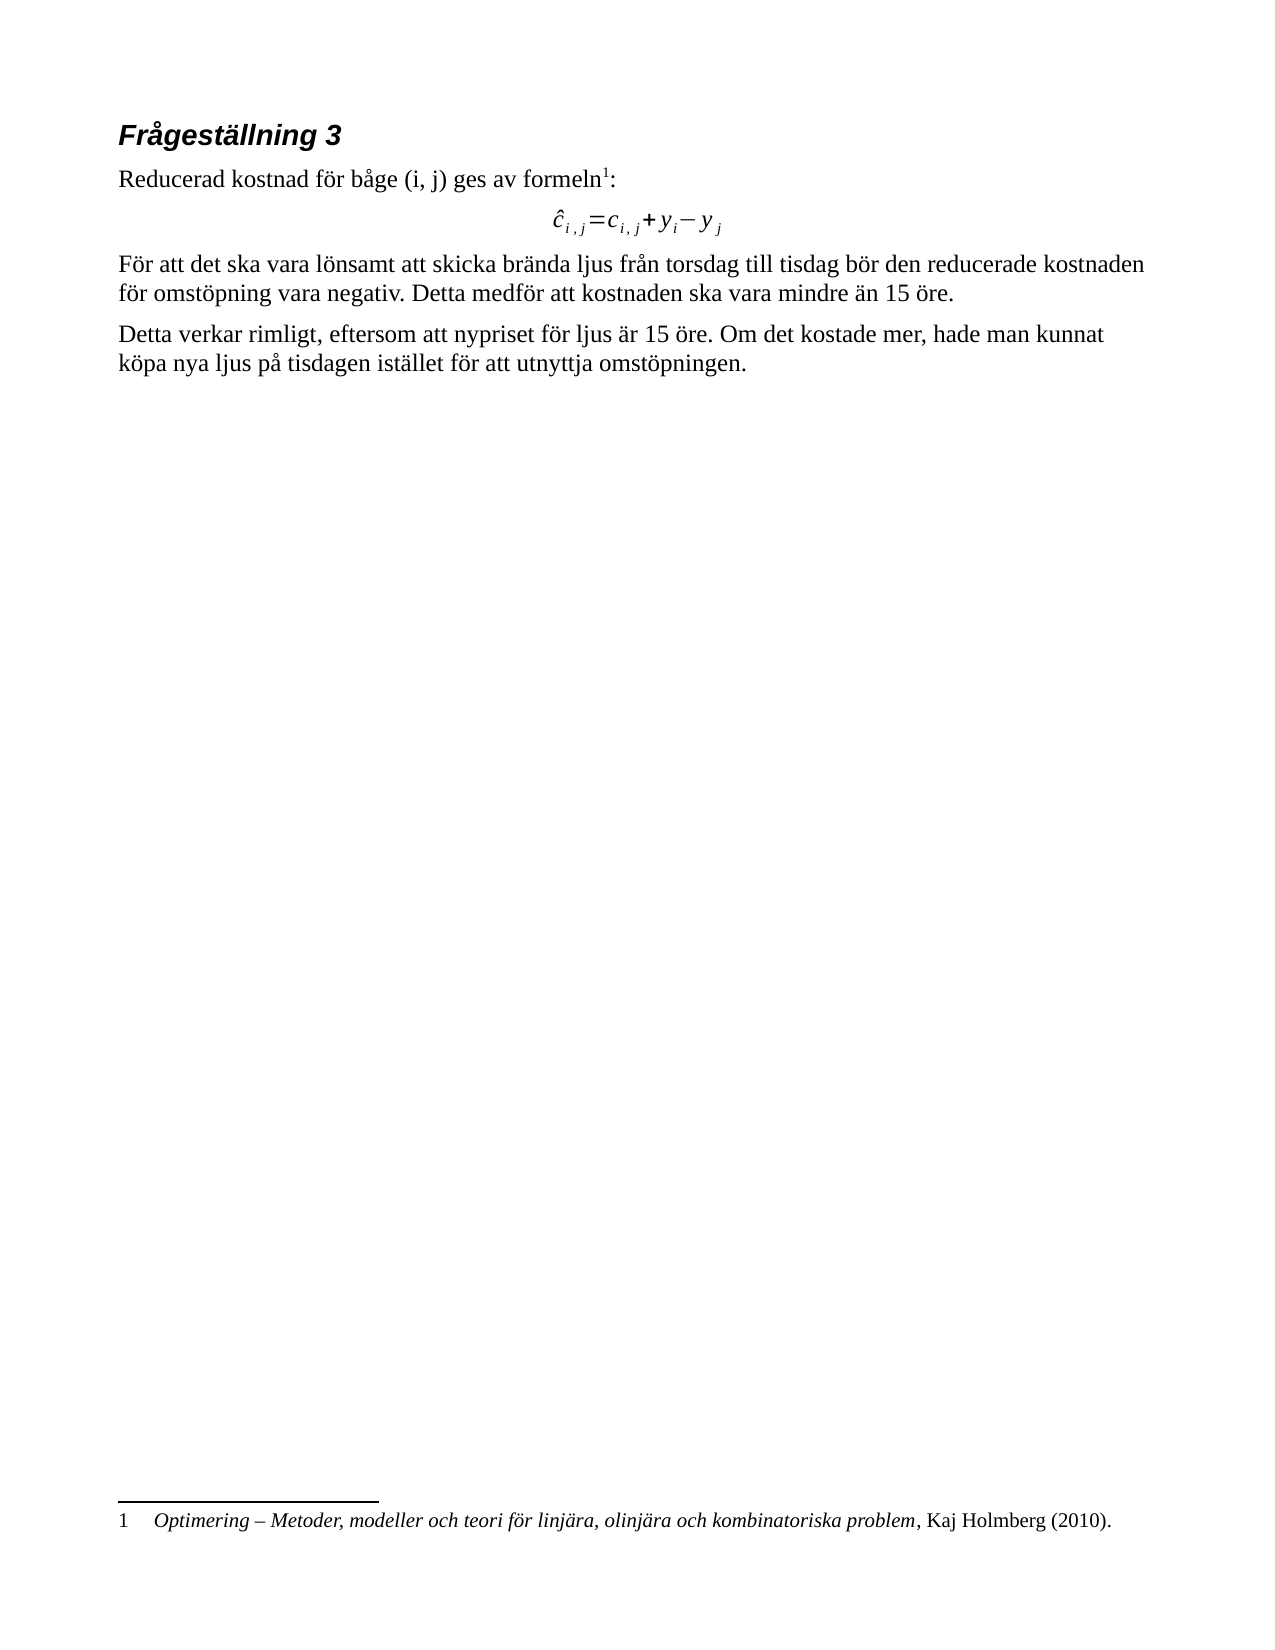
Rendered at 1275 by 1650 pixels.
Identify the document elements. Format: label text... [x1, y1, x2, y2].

subtitle Frågeställning 3 [118, 118, 1157, 152]
text För att det ska vara lönsamt att skicka brända ljus från torsdag till tisdag bör den reducerade kostnaden för omstöpning vara negativ. Detta medför att kostnaden ska vara mindre än 15 öre. [118, 249, 1157, 307]
text Optimering – Metoder, modeller och teori för linjära, olinjära och kombinatoriska problem, Kaj Holmberg (2010). [118, 1508, 1157, 1532]
text Detta verkar rimligt, eftersom att nypriset för ljus är 15 öre. Om det kostade mer, hade man kunnat köpa nya ljus på tisdagen istället för att utnyttja omstöpningen. [118, 319, 1157, 377]
text Reducerad kostnad för båge (i, j) ges av formeln: [118, 164, 1157, 193]
